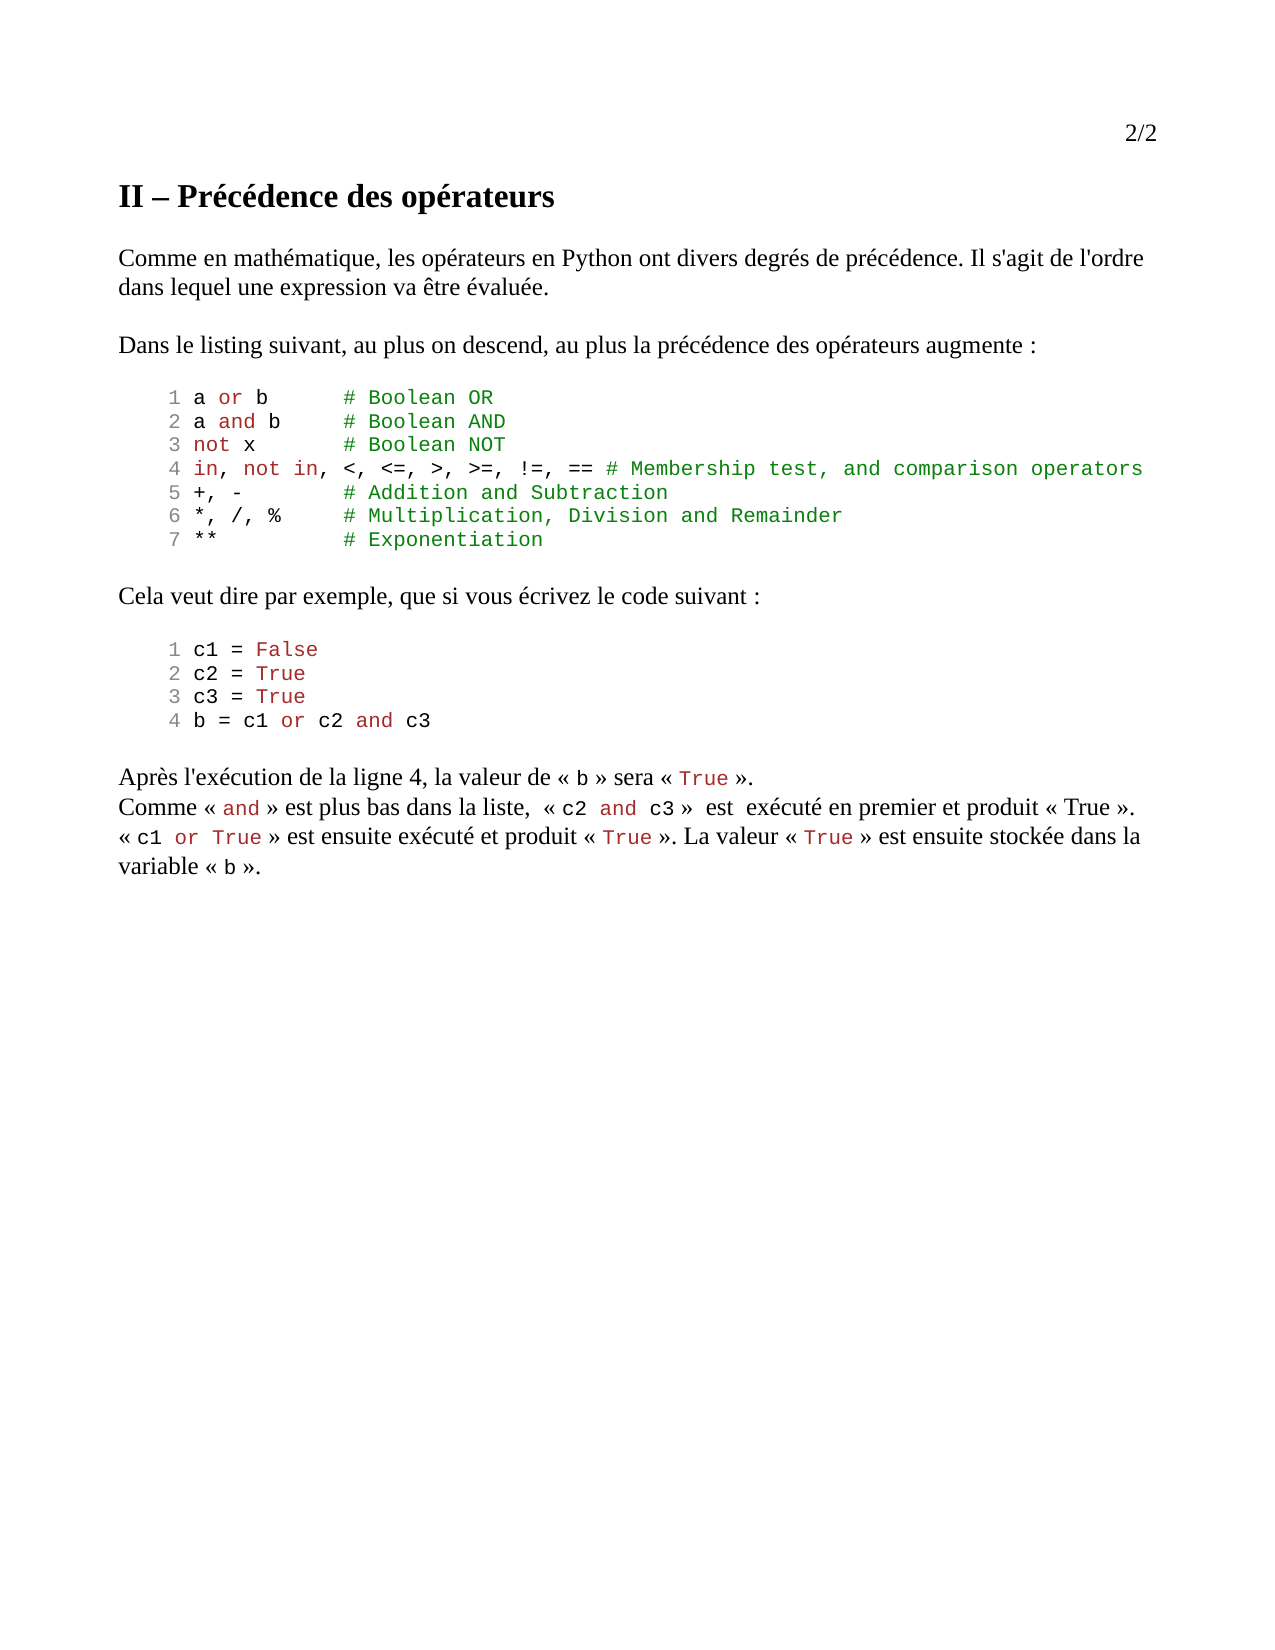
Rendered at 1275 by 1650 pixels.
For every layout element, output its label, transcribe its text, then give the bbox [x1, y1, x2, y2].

text 4 in, not in, <, <=, >, >=, !=, == # Membership test, and comparison operators [118, 458, 1157, 482]
text 5 +, - # Addition and Subtraction [118, 482, 1157, 505]
text Cela veut dire par exemple, que si vous écrivez le code suivant : [118, 581, 1157, 610]
text 3 not x # Boolean NOT [118, 434, 1157, 458]
text Dans le listing suivant, au plus on descend, au plus la précédence des opérateurs augmente : [118, 330, 1157, 358]
text 1 a or b # Boolean OR [118, 387, 1157, 411]
text 2 c2 = True [118, 663, 1157, 686]
text 2 a and b # Boolean AND [118, 411, 1157, 434]
text 3 c3 = True [118, 686, 1157, 710]
text Comme en mathématique, les opérateurs en Python ont divers degrés de précédence. Il s'agit de l'ordre dans lequel une expression va être évaluée. [118, 243, 1157, 301]
text 1 c1 = False [118, 639, 1157, 663]
text II – Précédence des opérateurs [118, 176, 1157, 215]
text « c1 or True » est ensuite exécuté et produit « True ». La valeur « True » est ensuite stockée dans la variable « b ». [118, 821, 1157, 881]
text 6 *, /, % # Multiplication, Division and Remainder [118, 505, 1157, 529]
text Après l'exécution de la ligne 4, la valeur de « b » sera « True ». [118, 762, 1157, 792]
text 4 b = c1 or c2 and c3 [118, 710, 1157, 733]
text 7 ** # Exponentiation [118, 529, 1157, 553]
text Comme « and » est plus bas dans la liste, « c2 and c3 » est exécuté en premier et produit « True ». [118, 792, 1157, 821]
